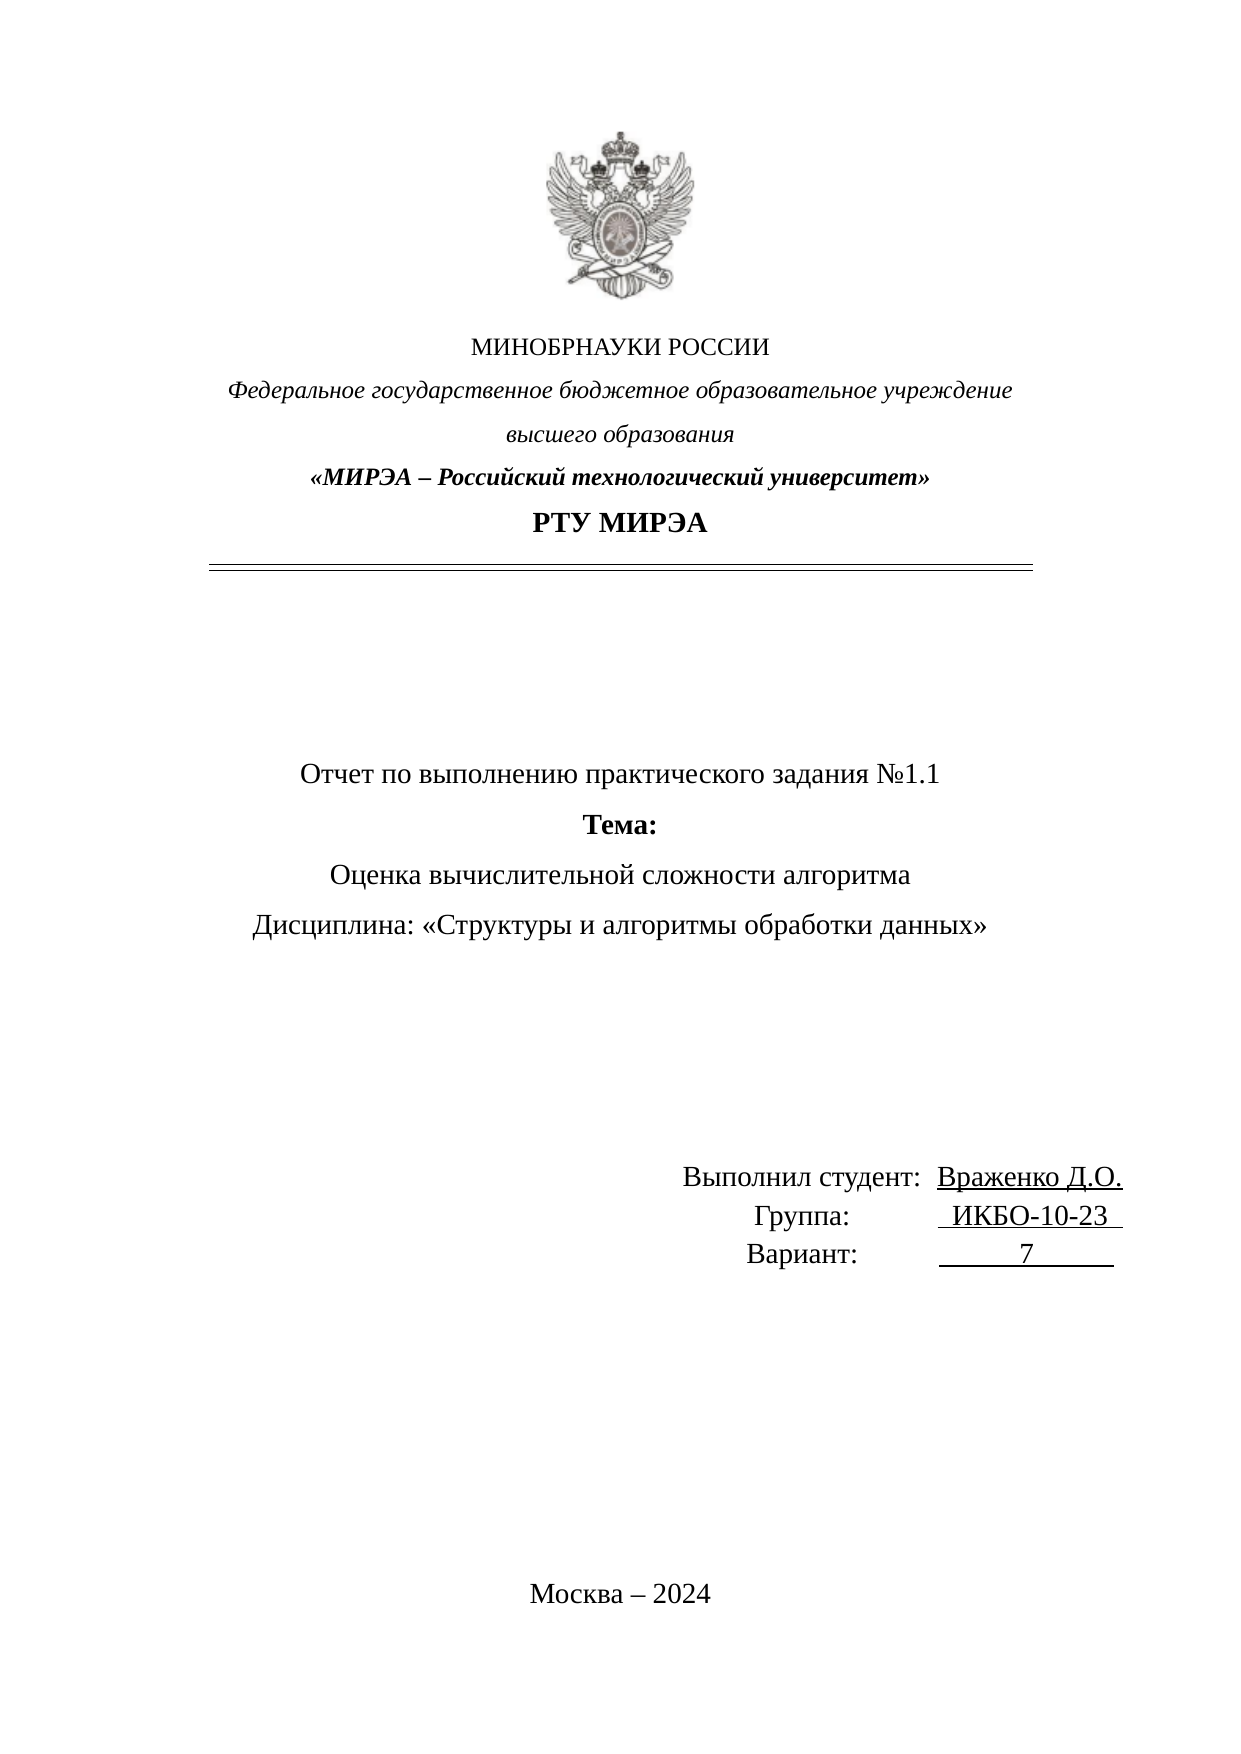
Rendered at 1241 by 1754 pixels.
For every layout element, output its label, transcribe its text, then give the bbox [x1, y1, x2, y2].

table_cell ИКБО-10-23 [930, 1198, 1122, 1236]
table_cell 7 [930, 1236, 1122, 1275]
text Дисциплина: «Структуры и алгоритмы обработки данных» [118, 907, 1122, 941]
text Отчет по выполнению практического задания №1.1 [118, 757, 1122, 790]
table_header Враженко Д.О. [930, 1159, 1122, 1198]
text МИНОБРНАУКИ РОССИИ [118, 118, 1122, 361]
text Оценка вычислительной сложности алгоритма [118, 857, 1122, 891]
table_cell Группа: [673, 1198, 930, 1236]
text Москва – 2024 [118, 1577, 1122, 1610]
text Федеральное государственное бюджетное образовательное учреждение [118, 376, 1122, 404]
text высшего образования [118, 419, 1122, 447]
picture [520, 118, 720, 319]
text РТУ МИРЭА [118, 505, 1122, 538]
table_cell Вариант: [673, 1236, 930, 1275]
text Тема: [118, 807, 1122, 840]
table_header Выполнил студент: [673, 1159, 930, 1198]
text «МИРЭА – Российский технологический университет» [118, 462, 1122, 491]
